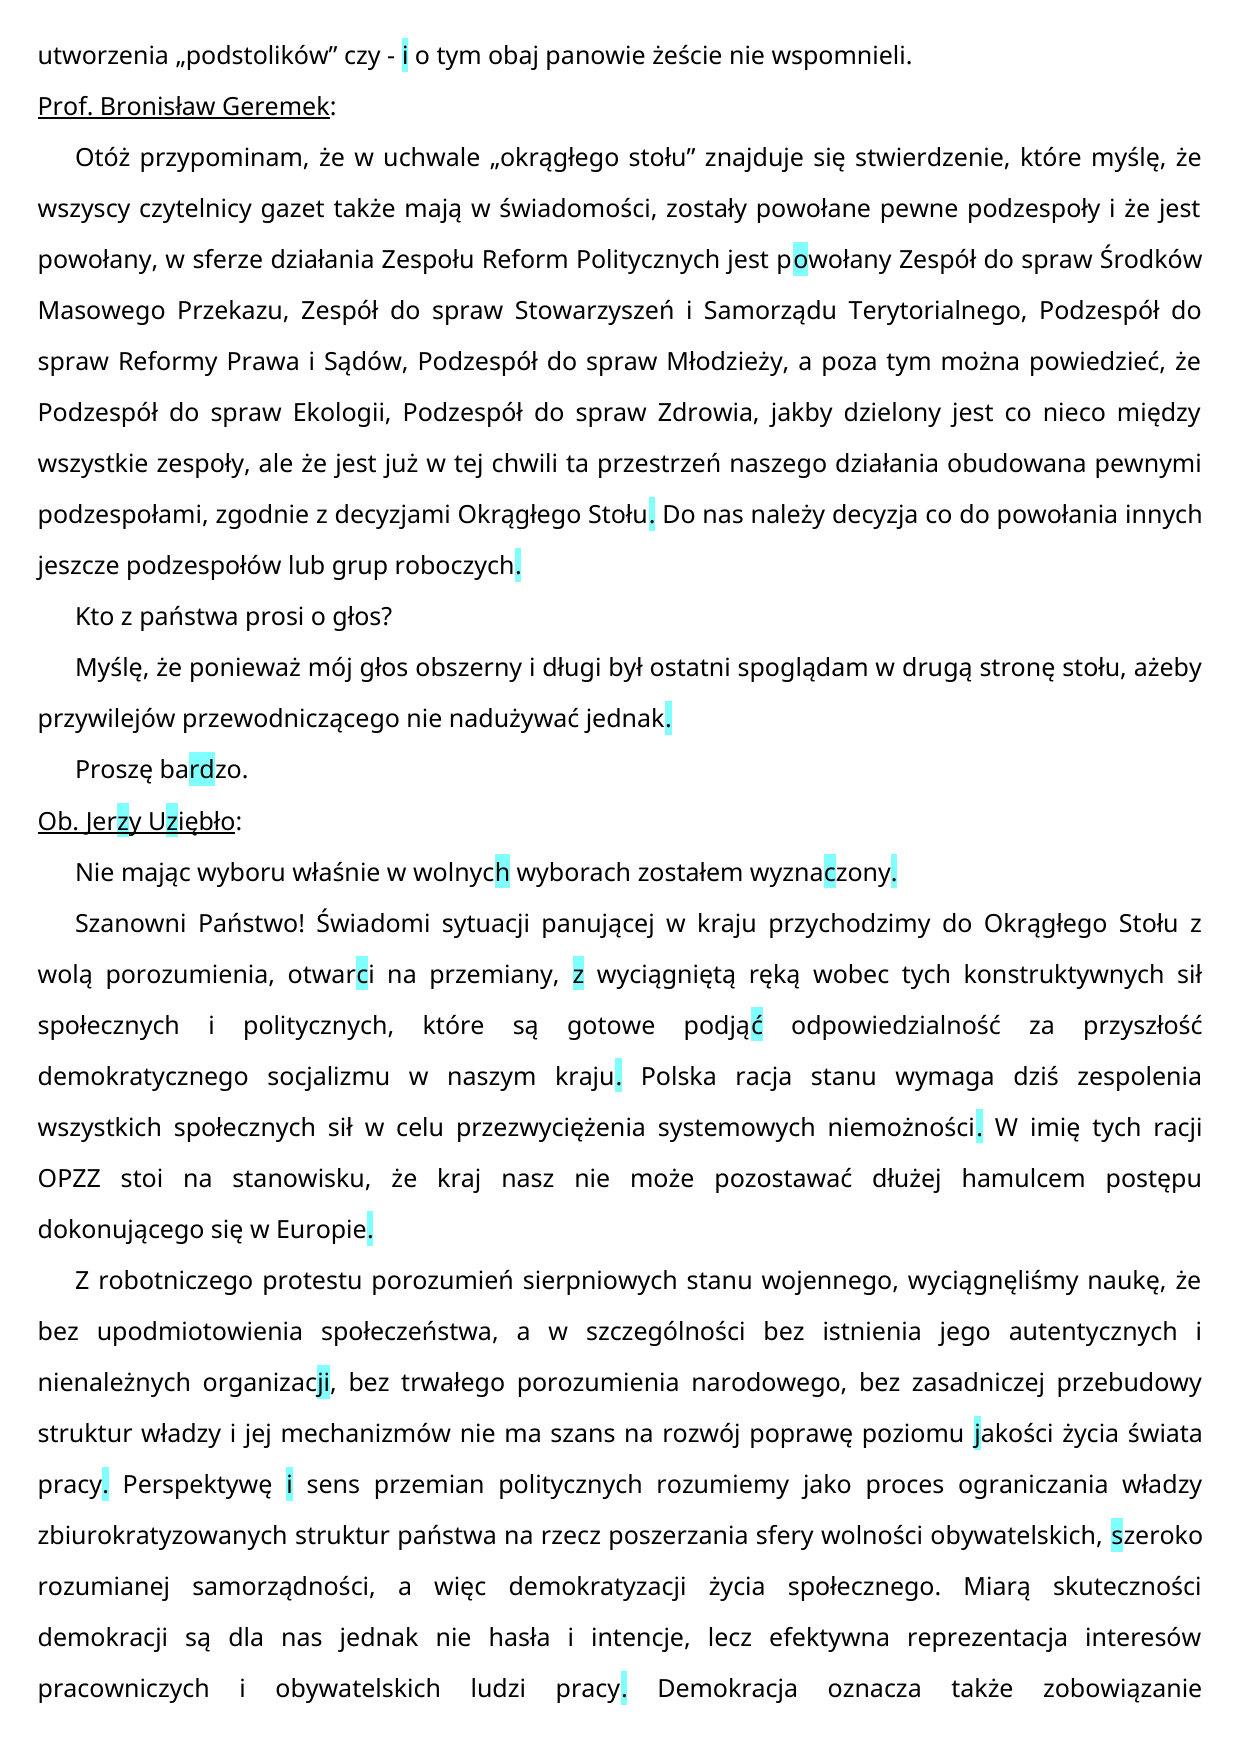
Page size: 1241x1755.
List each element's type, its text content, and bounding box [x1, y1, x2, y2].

text Otóż przypominam, że w uchwale „okrągłego stołu” znajduje się stwierdzenie, które myślę, że wszyscy czytelnicy gazet także mają w świadomości, zostały powołane pewne podzespoły i że jest powołany, w sferze działania Zespołu Reform Politycznych jest powołany Zespół do spraw Środków Masowego Przekazu, Zespół do spraw Stowarzyszeń i Samorządu Terytorialnego, Podzespół do spraw Reformy Prawa i Sądów, Podzespół do spraw Młodzieży, a poza tym można powiedzieć, że Podzespół do spraw Ekologii, Podzespół do spraw Zdrowia, jakby dzielony jest co nieco między wszystkie zespoły, ale że jest już w tej chwili ta przestrzeń naszego działania obudowana pewnymi podzespołami, zgodnie z decyzjami Okrągłego Stołu. Do nas należy decyzja co do powołania innych jeszcze podzespołów lub grup roboczych. [37, 139, 1203, 582]
text Z robotniczego protestu porozumień sierpniowych stanu wojennego, wyciągnęliśmy naukę, że bez upodmiotowienia społeczeństwa, a w szczególności bez istnienia jego autentycznych i nienależnych organizacji, bez trwałego porozumienia narodowego, bez zasadniczej przebudowy struktur władzy i jej mechanizmów nie ma szans na rozwój poprawę poziomu jakości życia świata pracy. Perspektywę i sens przemian politycznych rozumiemy jako proces ograniczania władzy zbiurokratyzowanych struktur państwa na rzecz poszerzania sfery wolności obywatelskich, szeroko rozumianej samorządności, a więc demokratyzacji życia społecznego. Miarą skuteczności demokracji są dla nas jednak nie hasła i intencje, lecz efektywna reprezentacja interesów pracowniczych i obywatelskich ludzi pracy. Demokracja oznacza także zobowiązanie [37, 1262, 1203, 1705]
text Prof. Bronisław Geremek: [37, 88, 1203, 123]
text Nie mając wyboru właśnie w wolnych wyborach zostałem wyznaczony. [37, 854, 1203, 888]
text Myślę, że ponieważ mój głos obszerny i długi był ostatni spoglądam w drugą stronę stołu, ażeby przywilejów przewodniczącego nie nadużywać jednak. [37, 650, 1203, 735]
text Kto z państwa prosi o głos? [37, 599, 1203, 633]
text Szanowni Państwo! Świadomi sytuacji panującej w kraju przychodzimy do Okrągłego Stołu z wolą porozumienia, otwarci na przemiany, z wyciągniętą ręką wobec tych konstruktywnych sił społecznych i politycznych, które są gotowe podjąć odpowiedzialność za przyszłość demokratycznego socjalizmu w naszym kraju. Polska racja stanu wymaga dziś zespolenia wszystkich społecznych sił w celu przezwyciężenia systemowych niemożności. W imię tych racji OPZZ stoi na stanowisku, że kraj nasz nie może pozostawać dłużej hamulcem postępu dokonującego się w Europie. [37, 905, 1203, 1246]
text utworzenia „podstolików” czy - i o tym obaj panowie żeście nie wspomnieli. [37, 37, 1203, 72]
text Proszę bardzo. [37, 752, 1203, 786]
text Ob. Jerzy Uziębło: [37, 803, 1203, 837]
